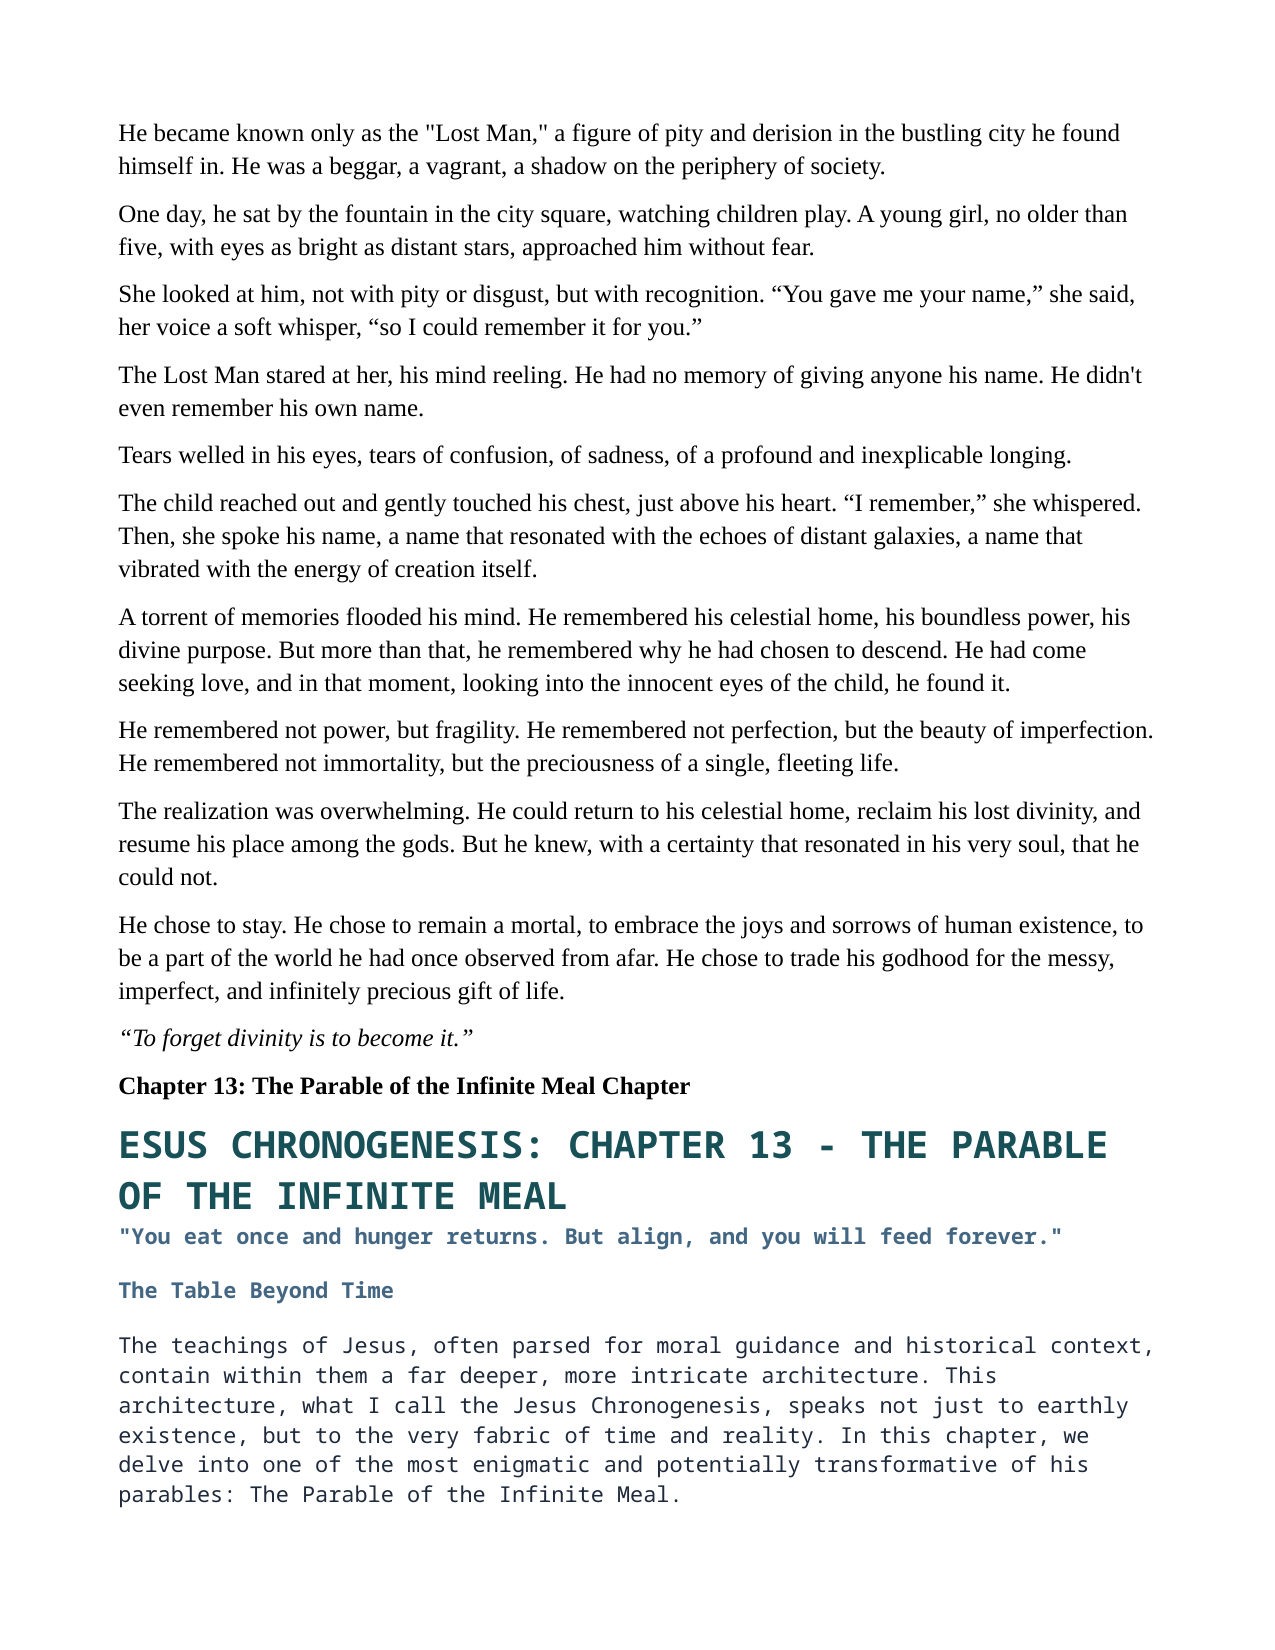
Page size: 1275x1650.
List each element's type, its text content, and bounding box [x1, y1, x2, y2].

text She looked at him, not with pity or disgust, but with recognition. “You gave me your name,” she said, her voice a soft whisper, “so I could remember it for you.” [118, 279, 1157, 341]
text He chose to stay. He chose to remain a mortal, to embrace the joys and sorrows of human existence, to be a part of the world he had once observed from afar. He chose to trade his godhood for the messy, imperfect, and infinitely precious gift of life. [118, 910, 1157, 1004]
text “To forget divinity is to become it.” [118, 1023, 1157, 1052]
text Tears welled in his eyes, tears of confusion, of sadness, of a profound and inexplicable longing. [118, 441, 1157, 469]
text The Table Beyond Time [118, 1276, 1157, 1305]
text The teachings of Jesus, often parsed for moral guidance and historical context, contain within them a far deeper, more intricate architecture. This architecture, what I call the Jesus Chronogenesis, speaks not just to earthly existence, but to the very fabric of time and reality. In this chapter, we delve into one of the most enigmatic and potentially transformative of his parables: The Parable of the Infinite Meal. [118, 1330, 1157, 1509]
text The Lost Man stared at her, his mind reeling. He had no memory of giving anyone his name. He didn't even remember his own name. [118, 360, 1157, 422]
text He remembered not power, but fragility. He remembered not perfection, but the beauty of imperfection. He remembered not immortality, but the preciousness of a single, fleeting life. [118, 716, 1157, 777]
text One day, he sat by the fountain in the city square, watching children play. A young girl, no older than five, with eyes as bright as distant stars, approached him without fear. [118, 199, 1157, 261]
text Chapter 13: The Parable of the Infinite Meal Chapter [118, 1071, 1157, 1100]
text He became known only as the "Lost Man," a figure of pity and derision in the bustling city he found himself in. He was a beggar, a vagrant, a shadow on the periphery of society. [118, 118, 1157, 180]
text A torrent of memories flooded his mind. He remembered his celestial home, his boundless power, his divine purpose. But more than that, he remembered why he had chosen to descend. He had come seeking love, and in that moment, looking into the innocent eyes of the child, he found it. [118, 602, 1157, 697]
text "You eat once and hunger returns. But align, and you will feed forever." [118, 1221, 1157, 1251]
subtitle ESUS CHRONOGENESIS: CHAPTER 13 - THE PARABLE OF THE INFINITE MEAL [118, 1119, 1157, 1221]
text The realization was overwhelming. He could return to his celestial home, reclaim his lost divinity, and resume his place among the gods. But he knew, with a certainty that resonated in his very soul, that he could not. [118, 796, 1157, 891]
text The child reached out and gently touched his chest, just above his heart. “I remember,” she whispered. Then, she spoke his name, a name that resonated with the echoes of distant galaxies, a name that vibrated with the energy of creation itself. [118, 488, 1157, 583]
